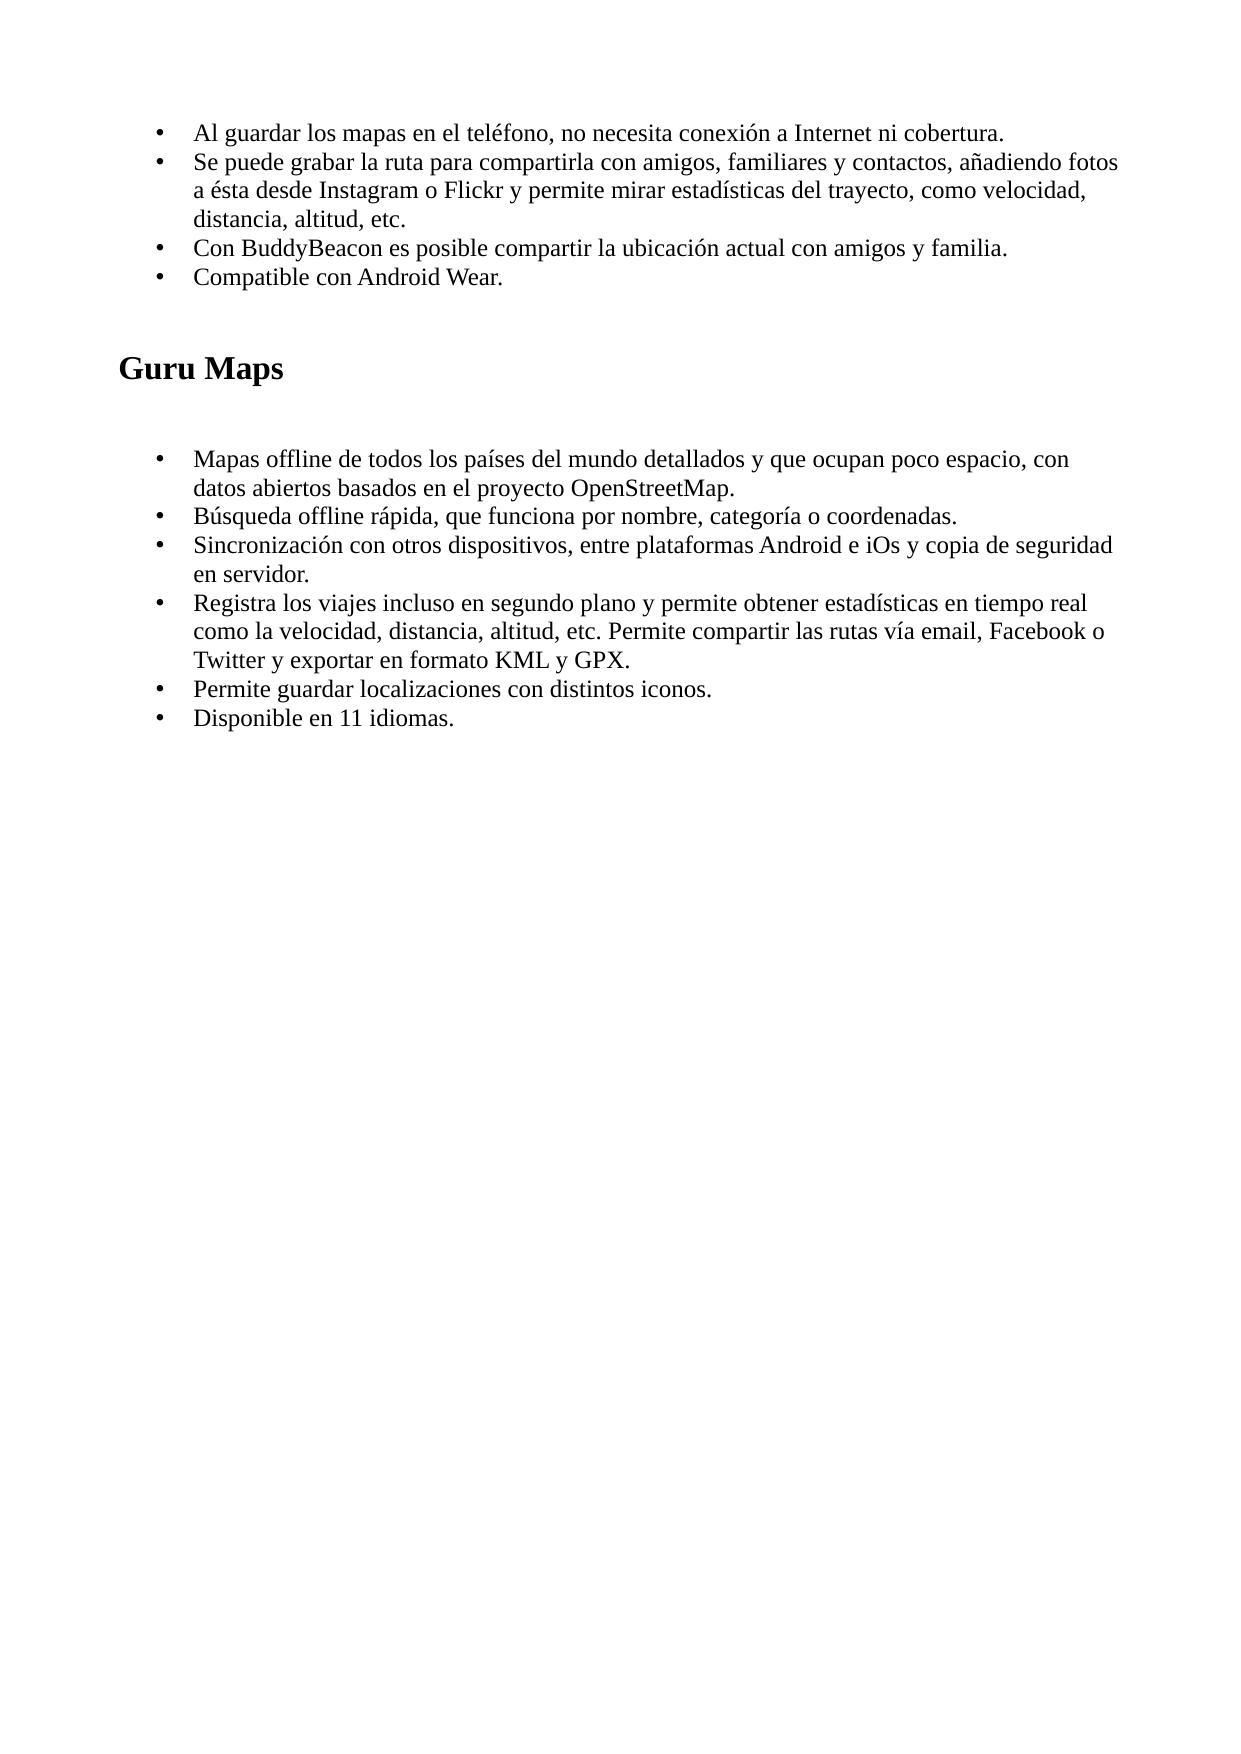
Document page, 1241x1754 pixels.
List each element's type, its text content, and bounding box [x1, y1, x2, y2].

list Registra los viajes incluso en segundo plano y permite obtener estadísticas en tiempo real como la velocidad, distancia, altitud, etc. Permite compartir las rutas vía email, Facebook o Twitter y exportar en formato KML y GPX. [156, 588, 1122, 674]
list Con BuddyBeacon es posible compartir la ubicación actual con amigos y familia. [156, 233, 1122, 262]
list Búsqueda offline rápida, que funciona por nombre, categoría o coordenadas. [156, 501, 1122, 530]
list Disponible en 11 idiomas. [156, 703, 1122, 731]
list Se puede grabar la ruta para compartirla con amigos, familiares y contactos, añadiendo fotos a ésta desde Instagram o Flickr y permite mirar estadísticas del trayecto, como velocidad, distancia, altitud, etc. [156, 147, 1122, 233]
list Mapas offline de todos los países del mundo detallados y que ocupan poco espacio, con datos abiertos basados en el proyecto OpenStreetMap. [156, 444, 1122, 501]
list Al guardar los mapas en el teléfono, no necesita conexión a Internet ni cobertura. [156, 118, 1122, 147]
list Permite guardar localizaciones con distintos iconos. [156, 674, 1122, 703]
list Sincronización con otros dispositivos, entre plataformas Android e iOs y copia de seguridad en servidor. [156, 530, 1122, 588]
list Compatible con Android Wear. [156, 262, 1122, 291]
text Guru Maps [118, 348, 1122, 386]
